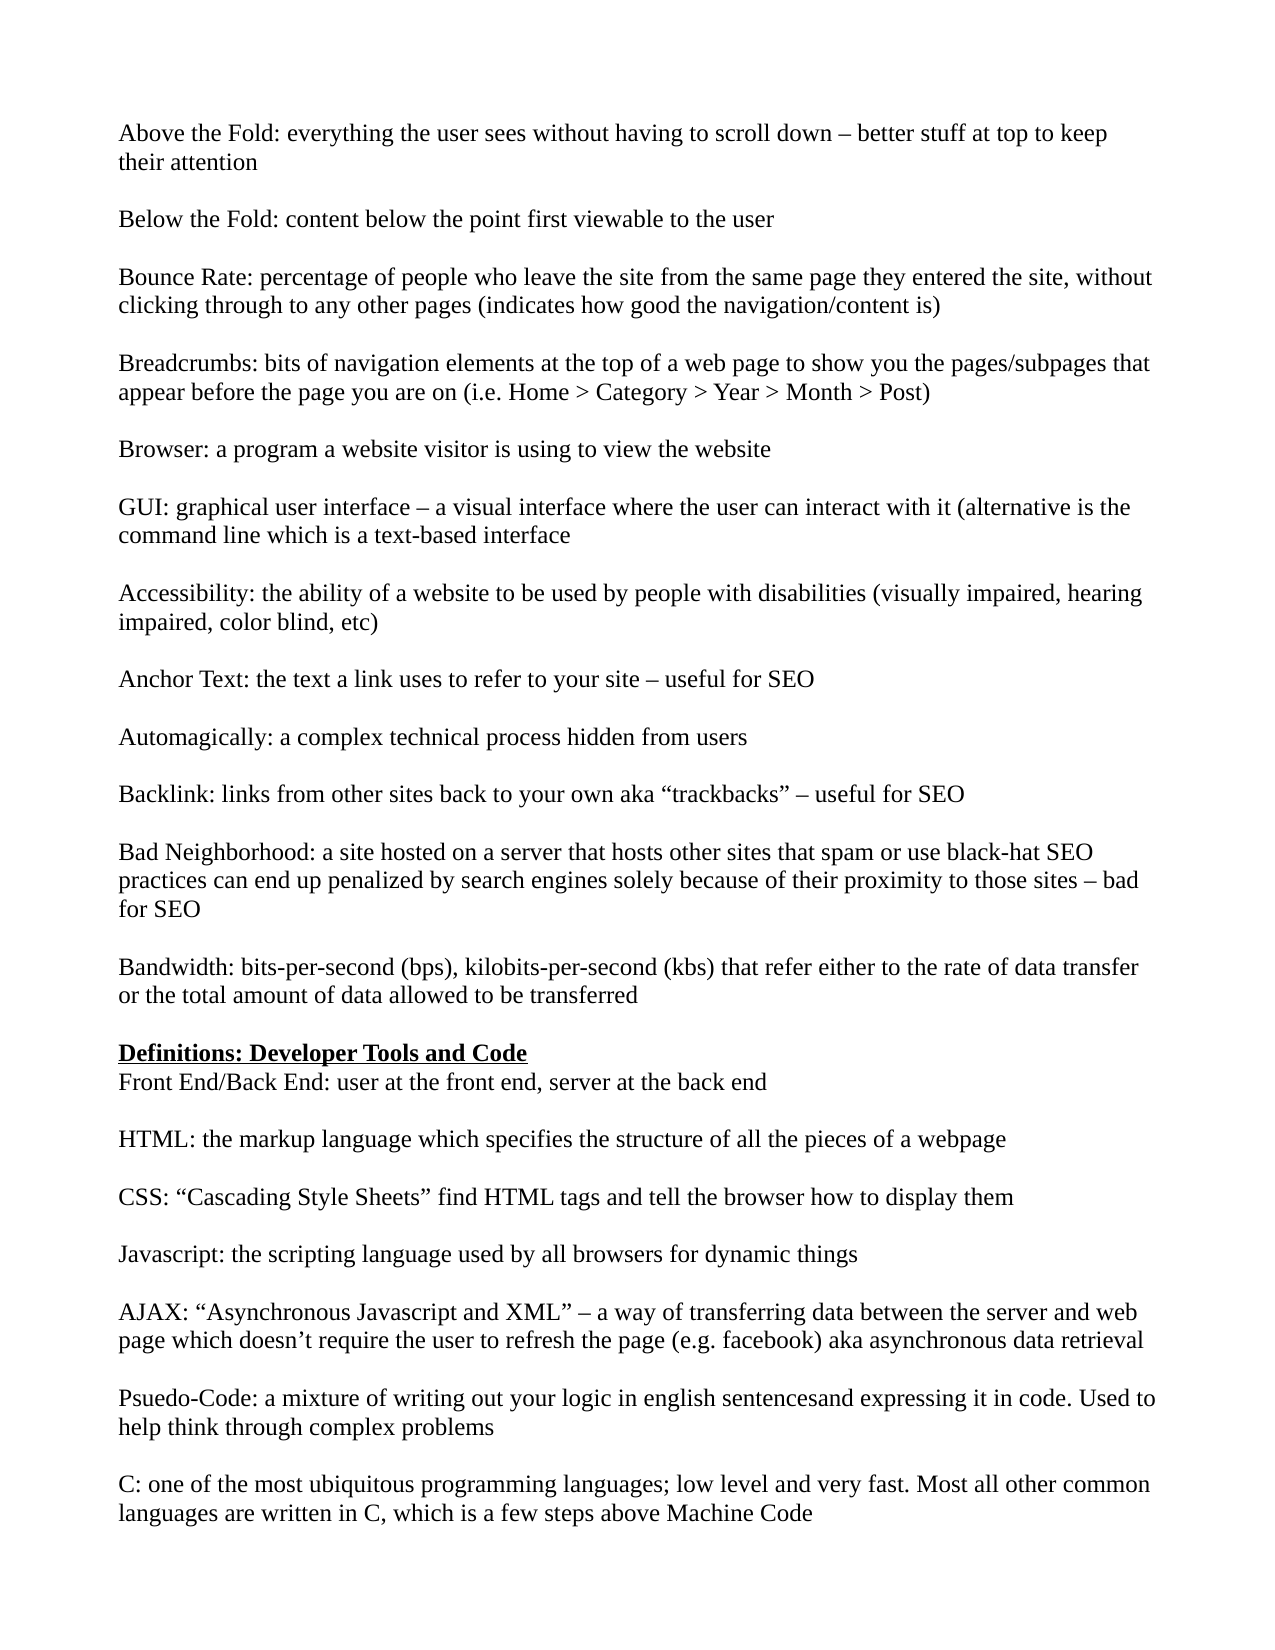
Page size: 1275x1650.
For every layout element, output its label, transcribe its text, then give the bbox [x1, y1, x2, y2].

text AJAX: “Asynchronous Javascript and XML” – a way of transferring data between the server and web page which doesn’t require the user to refresh the page (e.g. facebook) aka asynchronous data retrieval [118, 1297, 1157, 1354]
text Bounce Rate: percentage of people who leave the site from the same page they entered the site, without clicking through to any other pages (indicates how good the navigation/content is) [118, 262, 1157, 319]
text CSS: “Cascading Style Sheets” find HTML tags and tell the browser how to display them [118, 1182, 1157, 1211]
text Automagically: a complex technical process hidden from users [118, 722, 1157, 751]
text Anchor Text: the text a link uses to refer to your site – useful for SEO [118, 664, 1157, 693]
text Accessibility: the ability of a website to be used by people with disabilities (visually impaired, hearing impaired, color blind, etc) [118, 578, 1157, 636]
text Psuedo-Code: a mixture of writing out your logic in english sentencesand expressing it in code. Used to help think through complex problems [118, 1383, 1157, 1441]
text Breadcrumbs: bits of navigation elements at the top of a web page to show you the pages/subpages that appear before the page you are on (i.e. Home > Category > Year > Month > Post) [118, 348, 1157, 406]
text Above the Fold: everything the user sees without having to scroll down – better stuff at top to keep their attention [118, 118, 1157, 176]
text Bandwidth: bits-per-second (bps), kilobits-per-second (kbs) that refer either to the rate of data transfer or the total amount of data allowed to be transferred [118, 952, 1157, 1009]
text Definitions: Developer Tools and Code [118, 1038, 1157, 1067]
text Backlink: links from other sites back to your own aka “trackbacks” – useful for SEO [118, 779, 1157, 808]
text Javascript: the scripting language used by all browsers for dynamic things [118, 1239, 1157, 1268]
text GUI: graphical user interface – a visual interface where the user can interact with it (alternative is the command line which is a text-based interface [118, 492, 1157, 549]
text Front End/Back End: user at the front end, server at the back end [118, 1067, 1157, 1096]
text Below the Fold: content below the point first viewable to the user [118, 204, 1157, 233]
text C: one of the most ubiquitous programming languages; low level and very fast. Most all other common languages are written in C, which is a few steps above Machine Code [118, 1469, 1157, 1527]
text Bad Neighborhood: a site hosted on a server that hosts other sites that spam or use black-hat SEO practices can end up penalized by search engines solely because of their proximity to those sites – bad for SEO [118, 837, 1157, 923]
text Browser: a program a website visitor is using to view the website [118, 434, 1157, 463]
text HTML: the markup language which specifies the structure of all the pieces of a webpage [118, 1124, 1157, 1153]
